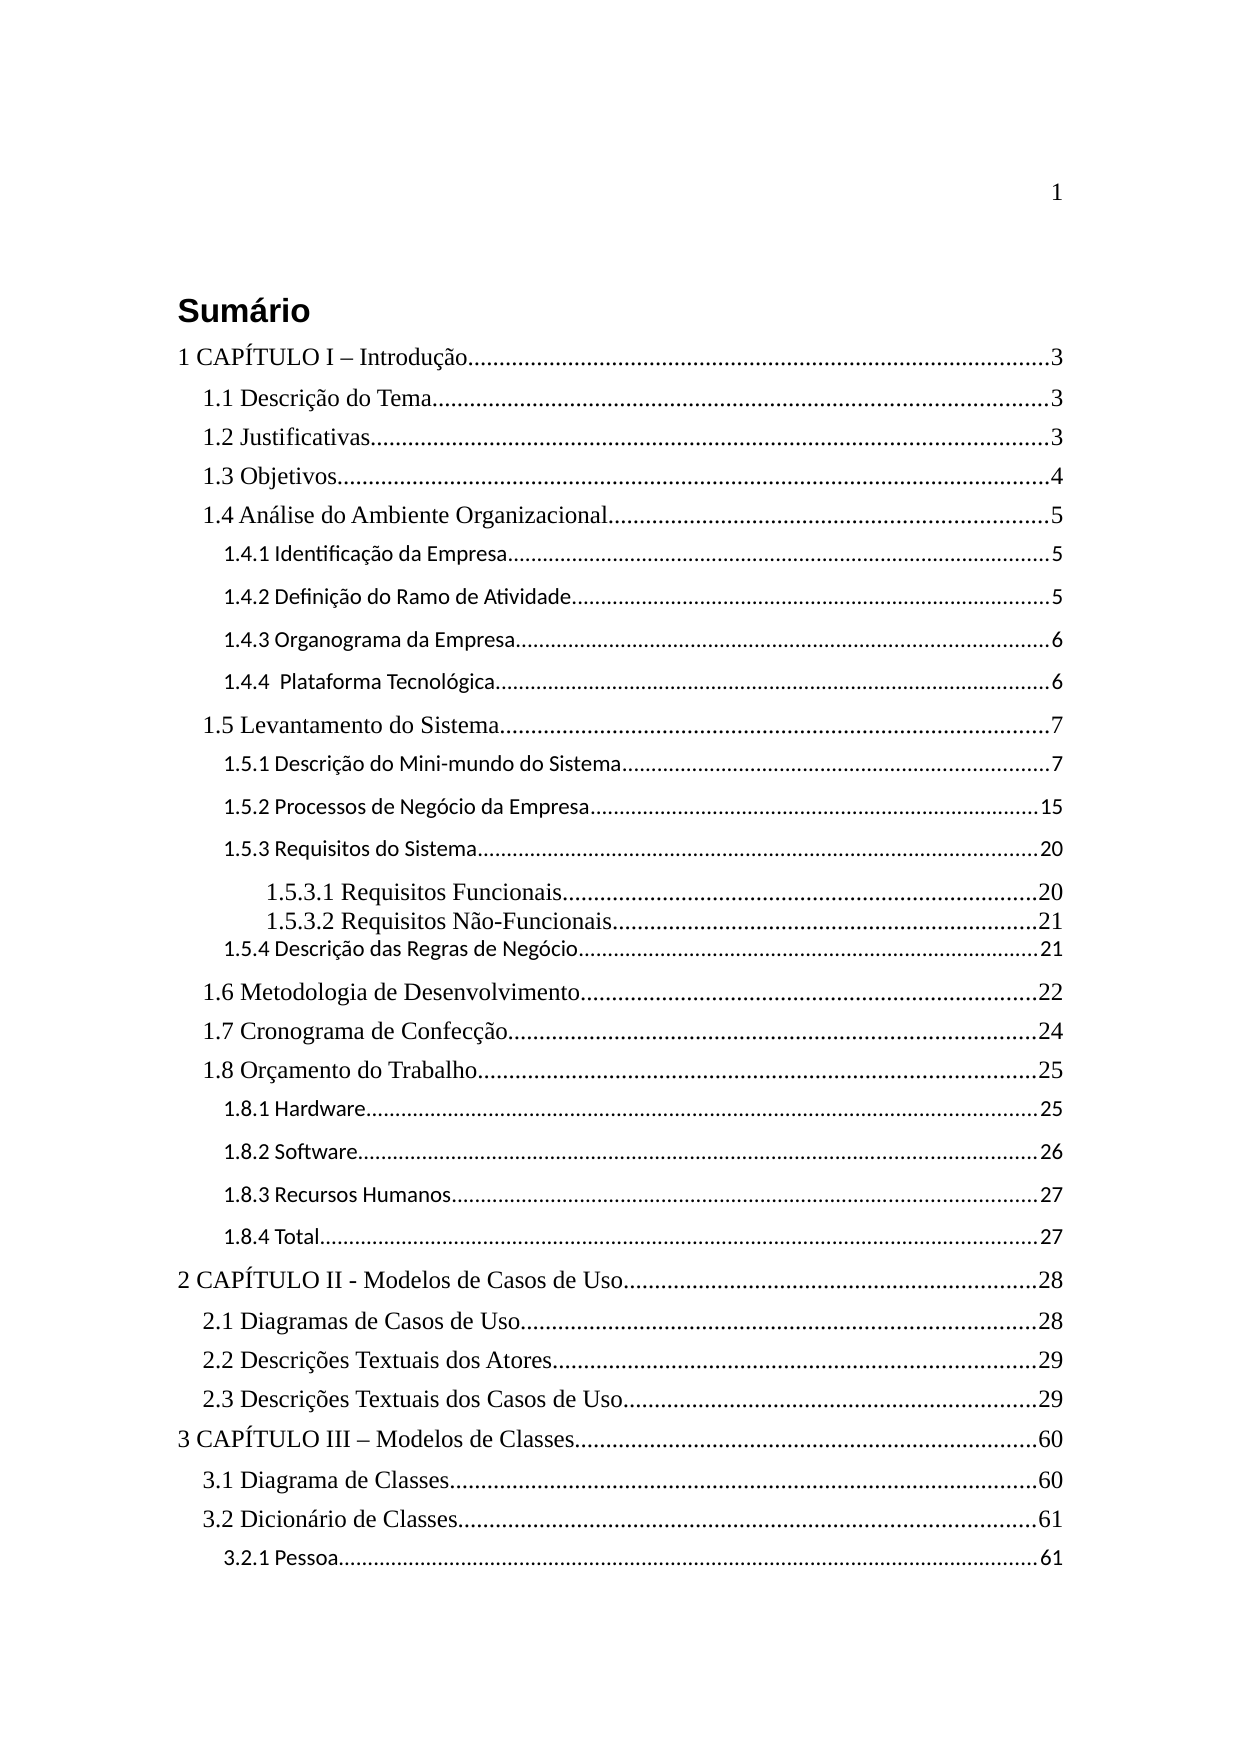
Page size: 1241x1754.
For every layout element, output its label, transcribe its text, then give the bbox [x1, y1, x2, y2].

text 1.8.3 Recursos Humanos 27 [223, 1180, 1063, 1208]
text 3.2 Dicionário de Classes 61 [202, 1504, 1063, 1533]
text 1.3 Objetivos 4 [202, 461, 1063, 490]
text 1.4.3 Organograma da Empresa 6 [223, 625, 1063, 653]
text 1.4.4 Plataforma Tecnológica 6 [223, 667, 1063, 695]
text 3.2.1 Pessoa 61 [223, 1543, 1063, 1571]
text 1 CAPÍTULO I – Introdução 3 [177, 342, 1063, 370]
text 1.5.4 Descrição das Regras de Negócio 21 [223, 934, 1063, 962]
text 1.4.1 Identificação da Empresa 5 [223, 539, 1063, 568]
text 1.5.3 Requisitos do Sistema 20 [223, 834, 1063, 862]
text 1.5.2 Processos de Negócio da Empresa 15 [223, 792, 1063, 820]
text 3 CAPÍTULO III – Modelos de Classes 60 [177, 1424, 1063, 1452]
text 1.7 Cronograma de Confecção 24 [202, 1016, 1063, 1045]
text 1.4 Análise do Ambiente Organizacional 5 [202, 500, 1063, 529]
text 1.2 Justificativas 3 [202, 422, 1063, 451]
text 1.8.2 Software 26 [223, 1137, 1063, 1165]
text 1.1 Descrição do Tema 3 [202, 383, 1063, 412]
text 1.8.4 Total 27 [223, 1222, 1063, 1250]
text 1.8.1 Hardware 25 [223, 1094, 1063, 1123]
text 1.5.1 Descrição do Mini-mundo do Sistema 7 [223, 749, 1063, 777]
subtitle Sumário [177, 291, 1063, 329]
text 1.4.2 Definição do Ramo de Atividade 5 [223, 582, 1063, 610]
text 2.1 Diagramas de Casos de Uso 28 [202, 1306, 1063, 1335]
text 1.8 Orçamento do Trabalho 25 [202, 1055, 1063, 1084]
text 2.2 Descrições Textuais dos Atores 29 [202, 1345, 1063, 1374]
text 3.1 Diagrama de Classes 60 [202, 1465, 1063, 1494]
text 1.5.3.1 Requisitos Funcionais 20 [266, 877, 1063, 906]
text 2.3 Descrições Textuais dos Casos de Uso 29 [202, 1384, 1063, 1413]
text 2 CAPÍTULO II - Modelos de Casos de Uso 28 [177, 1265, 1063, 1294]
text 1.6 Metodologia de Desenvolvimento 22 [202, 977, 1063, 1006]
text 1.5.3.2 Requisitos Não-Funcionais 21 [266, 906, 1063, 934]
text 1.5 Levantamento do Sistema 7 [202, 710, 1063, 739]
